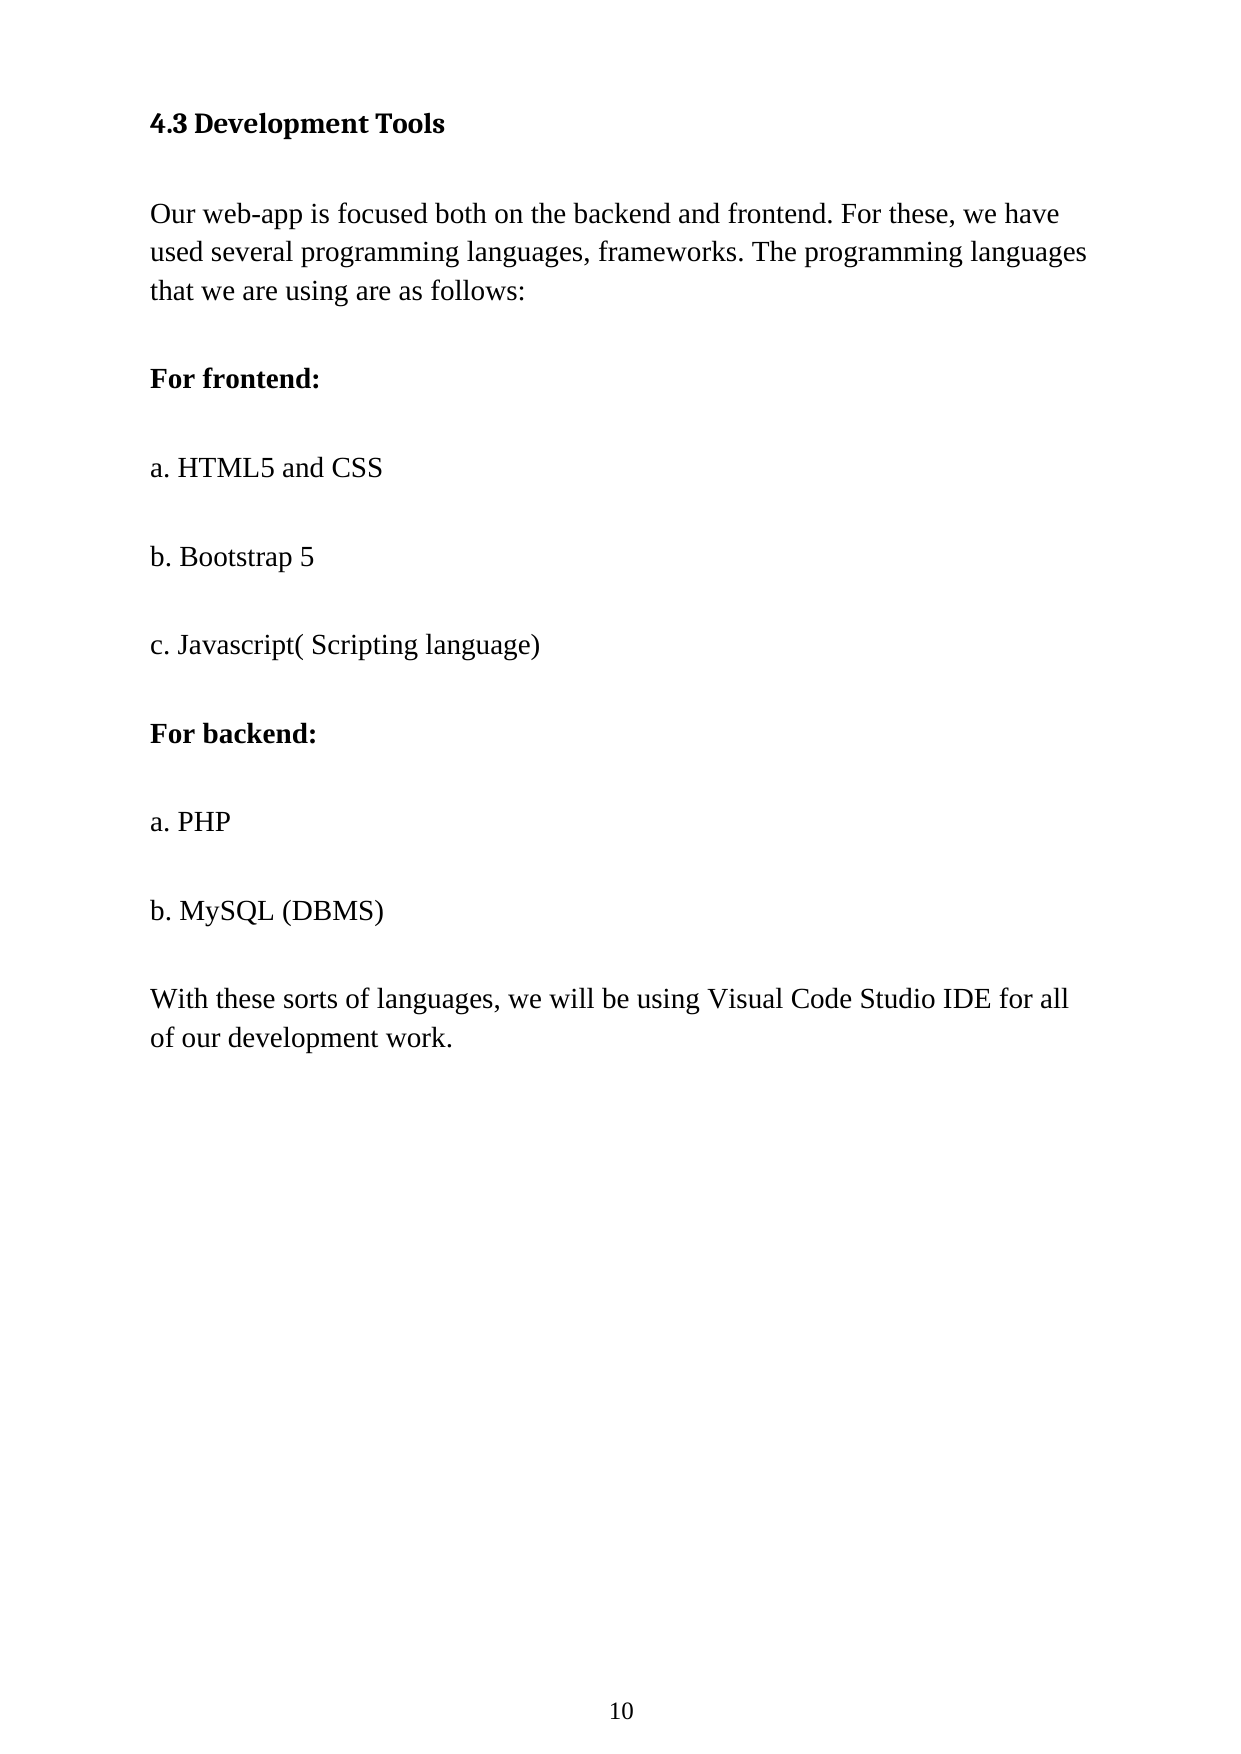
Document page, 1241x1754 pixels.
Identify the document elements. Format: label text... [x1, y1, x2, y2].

subtitle b. Bootstrap 5 [150, 539, 1092, 572]
subtitle Our web-app is focused both on the backend and frontend. For these, we have used several programming languages, frameworks. The programming languages that we are using are as follows: [150, 196, 1092, 307]
subtitle 4.3 Development Tools [150, 107, 1092, 141]
subtitle With these sorts of languages, we will be using Visual Code Studio IDE for all of our development work. [150, 981, 1092, 1053]
subtitle b. MySQL (DBMS) [150, 893, 1092, 926]
subtitle c. Javascript( Scripting language) [150, 627, 1092, 661]
subtitle For backend: [150, 716, 1092, 749]
subtitle a. PHP [150, 804, 1092, 838]
subtitle For frontend: [150, 362, 1092, 395]
subtitle a. HTML5 and CSS [150, 450, 1092, 484]
